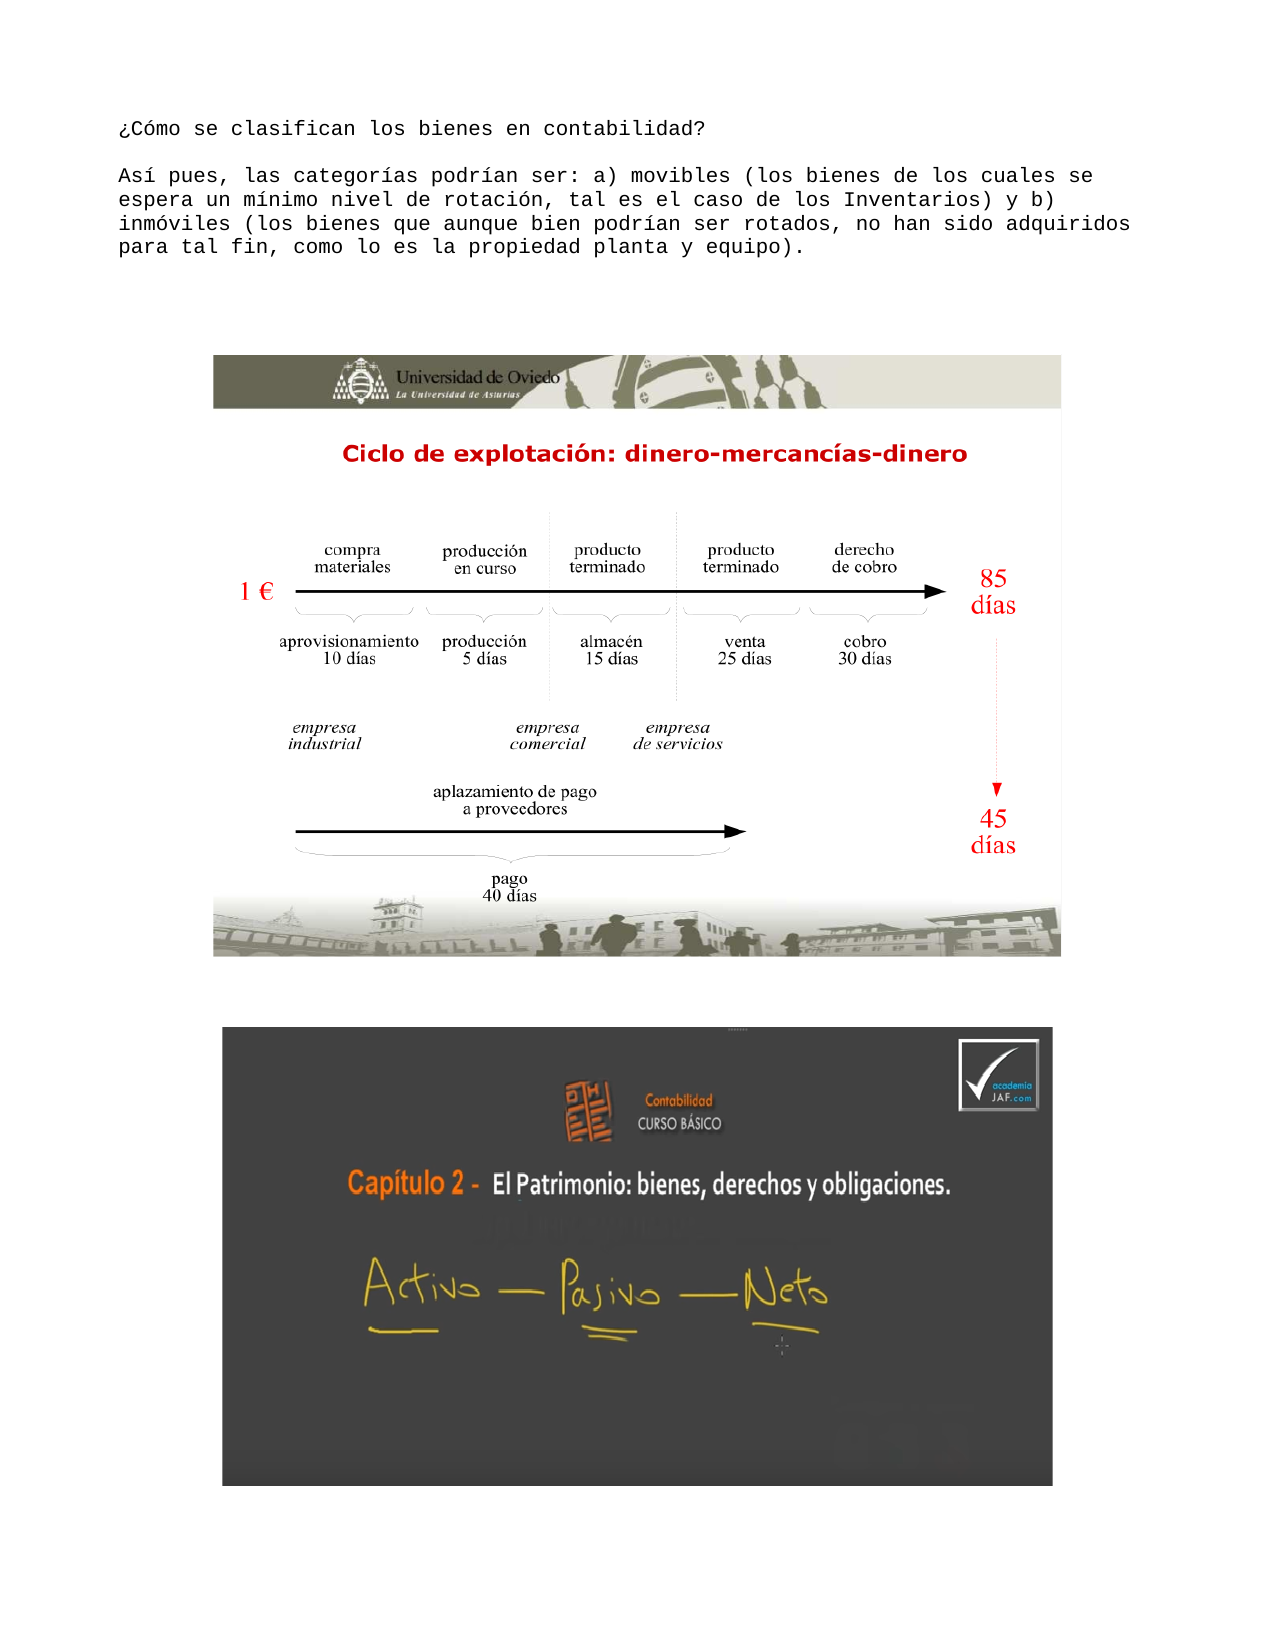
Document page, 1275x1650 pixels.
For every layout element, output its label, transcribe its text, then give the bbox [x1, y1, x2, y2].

picture [222, 1027, 1053, 1486]
picture [213, 354, 1062, 957]
text ¿Cómo se clasifican los bienes en contabilidad? [118, 118, 1157, 142]
text Así pues, las categorías podrían ser: a) movibles (los bienes de los cuales se espera un mínimo nivel de rotación, tal es el caso de los Inventarios) y b) inmóviles (los bienes que aunque bien podrían ser rotados, no han sido adquiridos para tal fin, como lo es la propiedad planta y equipo). [118, 165, 1157, 260]
